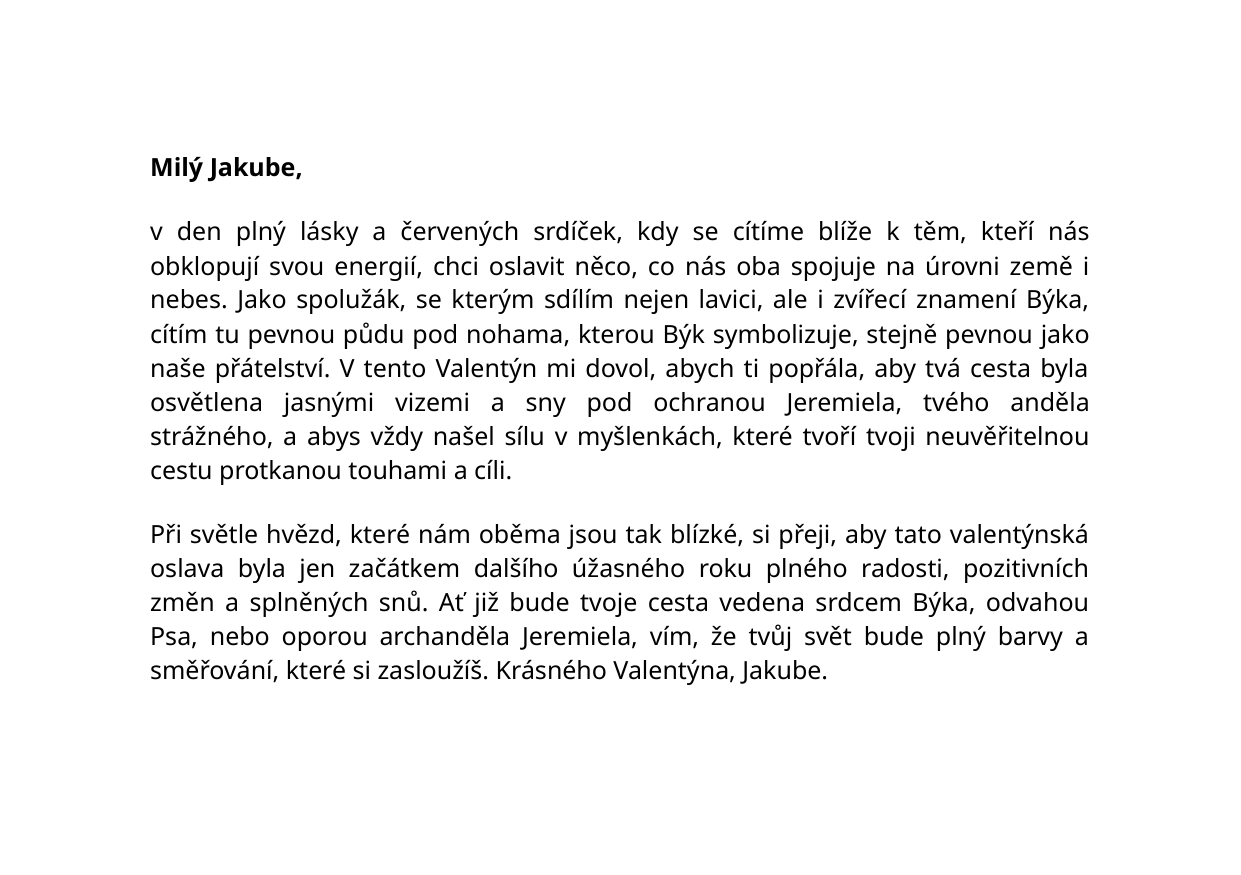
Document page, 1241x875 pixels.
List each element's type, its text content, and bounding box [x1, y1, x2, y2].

text Milý Jakube, [150, 150, 1091, 184]
text Při světle hvězd, které nám oběma jsou tak blízké, si přeji, aby tato valentýnská oslava byla jen začátkem dalšího úžasného roku plného radosti, pozitivních změn a splněných snů. Ať již bude tvoje cesta vedena srdcem Býka, odvahou Psa, nebo oporou archanděla Jeremiela, vím, že tvůj svět bude plný barvy a směřování, které si zasloužíš. Krásného Valentýna, Jakube. [150, 517, 1091, 687]
text v den plný lásky a červených srdíček, kdy se cítíme blíže k těm, kteří nás obklopují svou energií, chci oslavit něco, co nás oba spojuje na úrovni země i nebes. Jako spolužák, se kterým sdílím nejen lavici, ale i zvířecí znamení Býka, cítím tu pevnou půdu pod nohama, kterou Býk symbolizuje, stejně pevnou jako naše přátelství. V tento Valentýn mi dovol, abych ti popřála, aby tvá cesta byla osvětlena jasnými vizemi a sny pod ochranou Jeremiela, tvého anděla strážného, a abys vždy našel sílu v myšlenkách, které tvoří tvoji neuvěřitelnou cestu protkanou touhami a cíli. [150, 214, 1091, 487]
